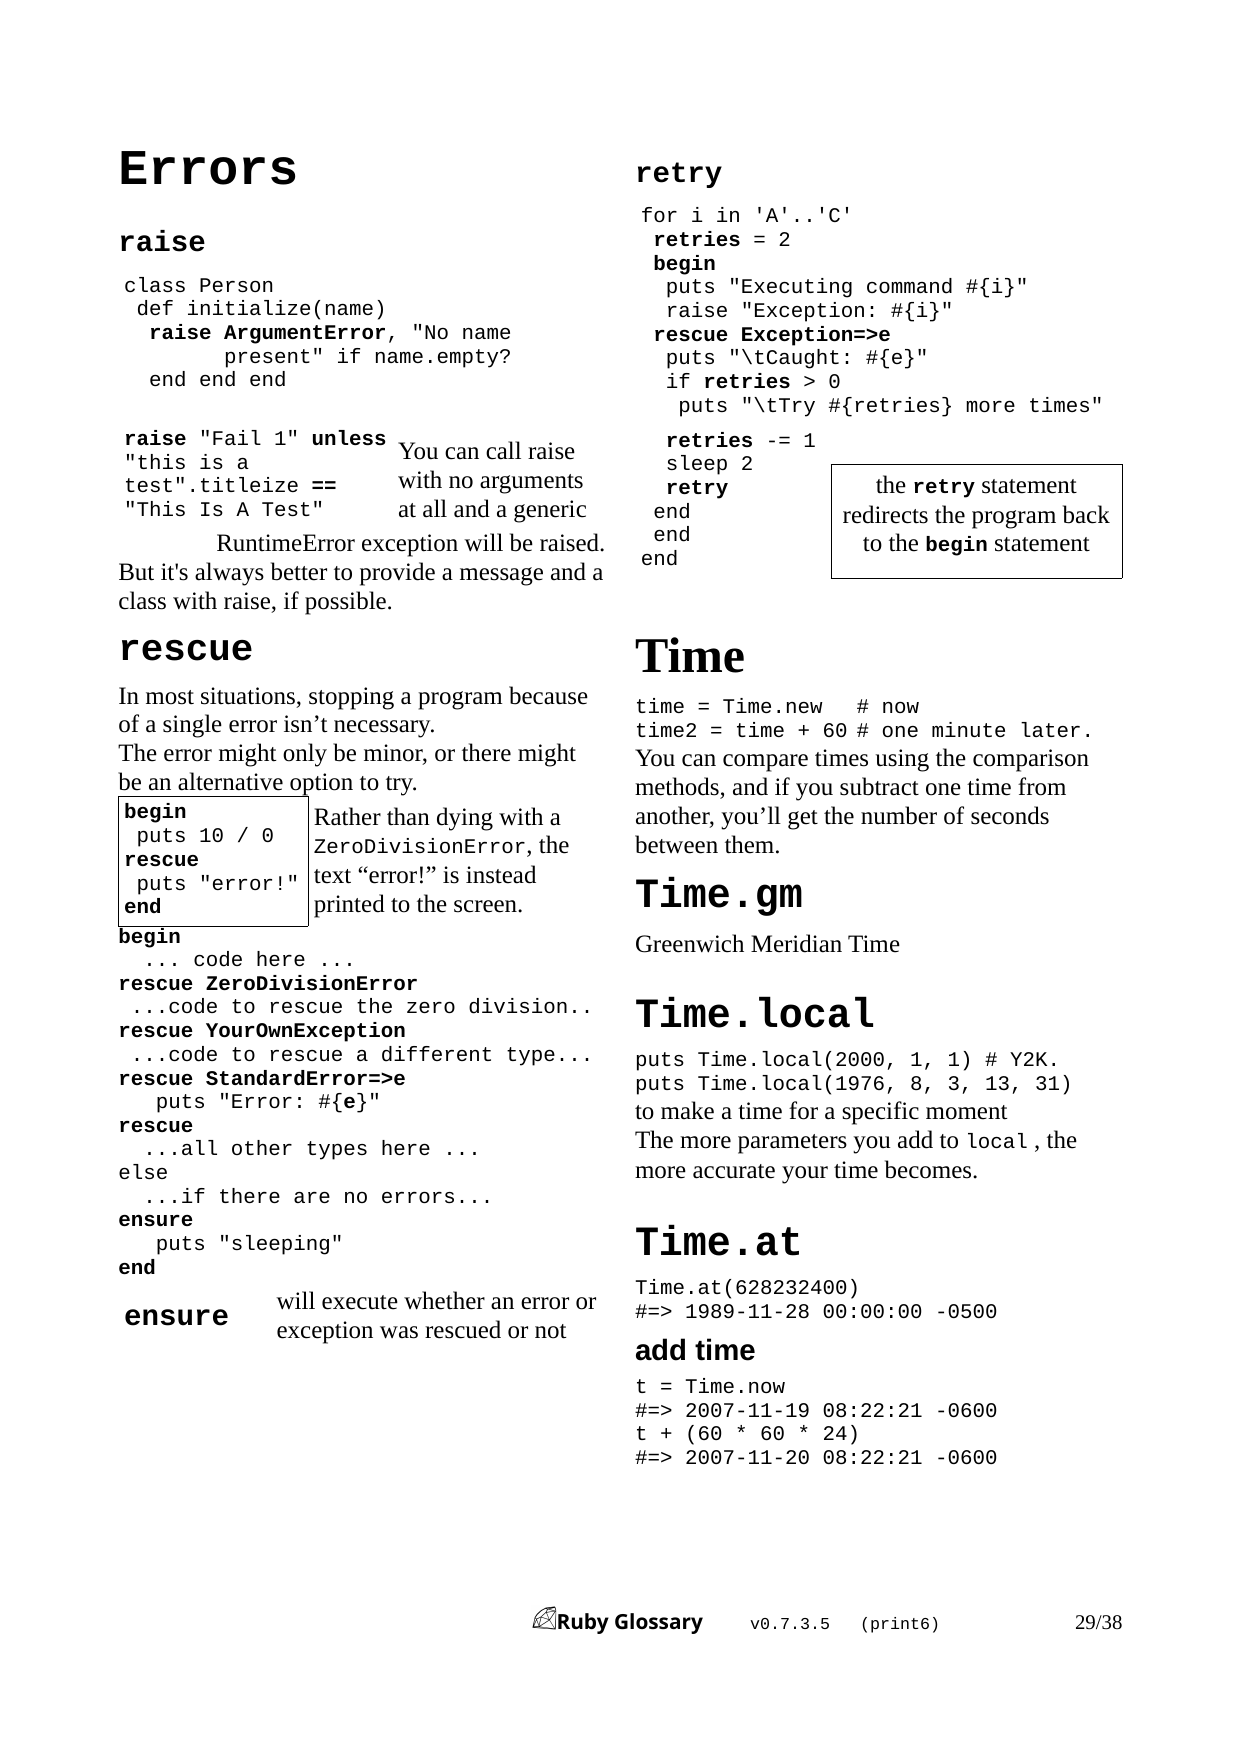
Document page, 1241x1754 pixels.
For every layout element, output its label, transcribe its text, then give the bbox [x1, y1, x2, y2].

subtitle retry [635, 158, 1122, 191]
subtitle Time.local [635, 993, 1122, 1040]
text ...code to rescue a different type... [118, 1044, 605, 1067]
subtitle Time.at [635, 1221, 1110, 1268]
text In most situations, stopping a program because of a single error isn’t necessary. [118, 681, 605, 738]
text You can compare times using the comparison methods, and if you subtract one time from another, you’ll get the number of seconds between them. [635, 743, 1122, 858]
text #=> 1989-11-28 00:00:00 -0500 [635, 1301, 1122, 1324]
text to make a time for a specific moment [635, 1096, 1122, 1125]
text begin [118, 926, 605, 949]
subtitle rescue [118, 629, 605, 672]
table_header will execute whether an error or exception was rescued or not [271, 1280, 605, 1349]
text Greenwich Meridian Time [635, 929, 1122, 958]
text rescue ZeroDivisionError [118, 973, 605, 997]
text ...all other types here ... [118, 1138, 605, 1162]
table_cell [831, 424, 1122, 464]
text else [118, 1162, 605, 1186]
text time = Time.new # now [635, 696, 1122, 720]
text time2 = time + 60 # one minute later. [635, 720, 1122, 743]
text The more parameters you add to local , the more accurate your time becomes. [635, 1125, 1122, 1183]
table_header for i in 'A'..'C' retries = 2 begin puts "Executing command #{i}" raise "Exception: #{i}" rescue Exception=>e puts "\tCaught: #{e}" if retries > 0 puts "\tTry #{retries} more times" [635, 200, 1122, 424]
text The error might only be minor, or there might be an alternative option to try. [118, 738, 605, 796]
text end [118, 1257, 605, 1280]
picture [530, 1605, 557, 1630]
table_header You can call raise with no arguments at all and a generic [392, 422, 605, 528]
subtitle Time [635, 626, 1122, 684]
text But it's always better to provide a message and a class with raise, if possible. [118, 557, 605, 614]
subtitle raise [118, 227, 605, 260]
text #=> 2007-11-20 08:22:21 -0600 [635, 1447, 1122, 1471]
text t + (60 * 60 * 24) [635, 1423, 1122, 1447]
text ensure [118, 1209, 605, 1233]
text ... code here ... [118, 949, 605, 973]
table_header ensure [118, 1280, 271, 1349]
text t = Time.now [635, 1376, 1122, 1399]
table_cell the retry statement redirects the program back to the begin statement [832, 465, 1122, 577]
text ...if there are no errors... [118, 1186, 605, 1209]
text puts Time.local(1976, 8, 3, 13, 31) [635, 1073, 1122, 1096]
text rescue [118, 1115, 605, 1138]
text #=> 2007-11-19 08:22:21 -0600 [635, 1399, 1122, 1423]
table_header begin puts 10 / 0 rescue puts "error!" end [119, 797, 308, 926]
text rescue YourOwnException [118, 1020, 605, 1044]
subtitle Time.gm [635, 873, 1122, 920]
table_header [521, 269, 605, 399]
table_header class Person def initialize(name) raise ArgumentError, "No name present" if name.empty? end end end [118, 269, 521, 399]
subtitle add time [635, 1333, 1110, 1367]
text puts "Error: #{e}" [118, 1091, 605, 1115]
text rescue StandardError=>e [118, 1067, 605, 1091]
table_cell retries -= 1 sleep 2 retry end end end [635, 424, 831, 577]
text ...code to rescue the zero division.. [118, 997, 605, 1020]
subtitle Errors [118, 143, 605, 200]
text puts Time.local(2000, 1, 1) # Y2K. [635, 1049, 1122, 1073]
text RuntimeError exception will be raised. [118, 528, 605, 557]
table_header raise "Fail 1" unless "this is a test".titleize == "This Is A Test" [118, 422, 392, 528]
text Time.at(628232400) [635, 1277, 1122, 1301]
table_header Rather than dying with a ZeroDivisionError, the text “error!” is instead printed to the screen. [309, 796, 605, 926]
text puts "sleeping" [118, 1233, 605, 1257]
